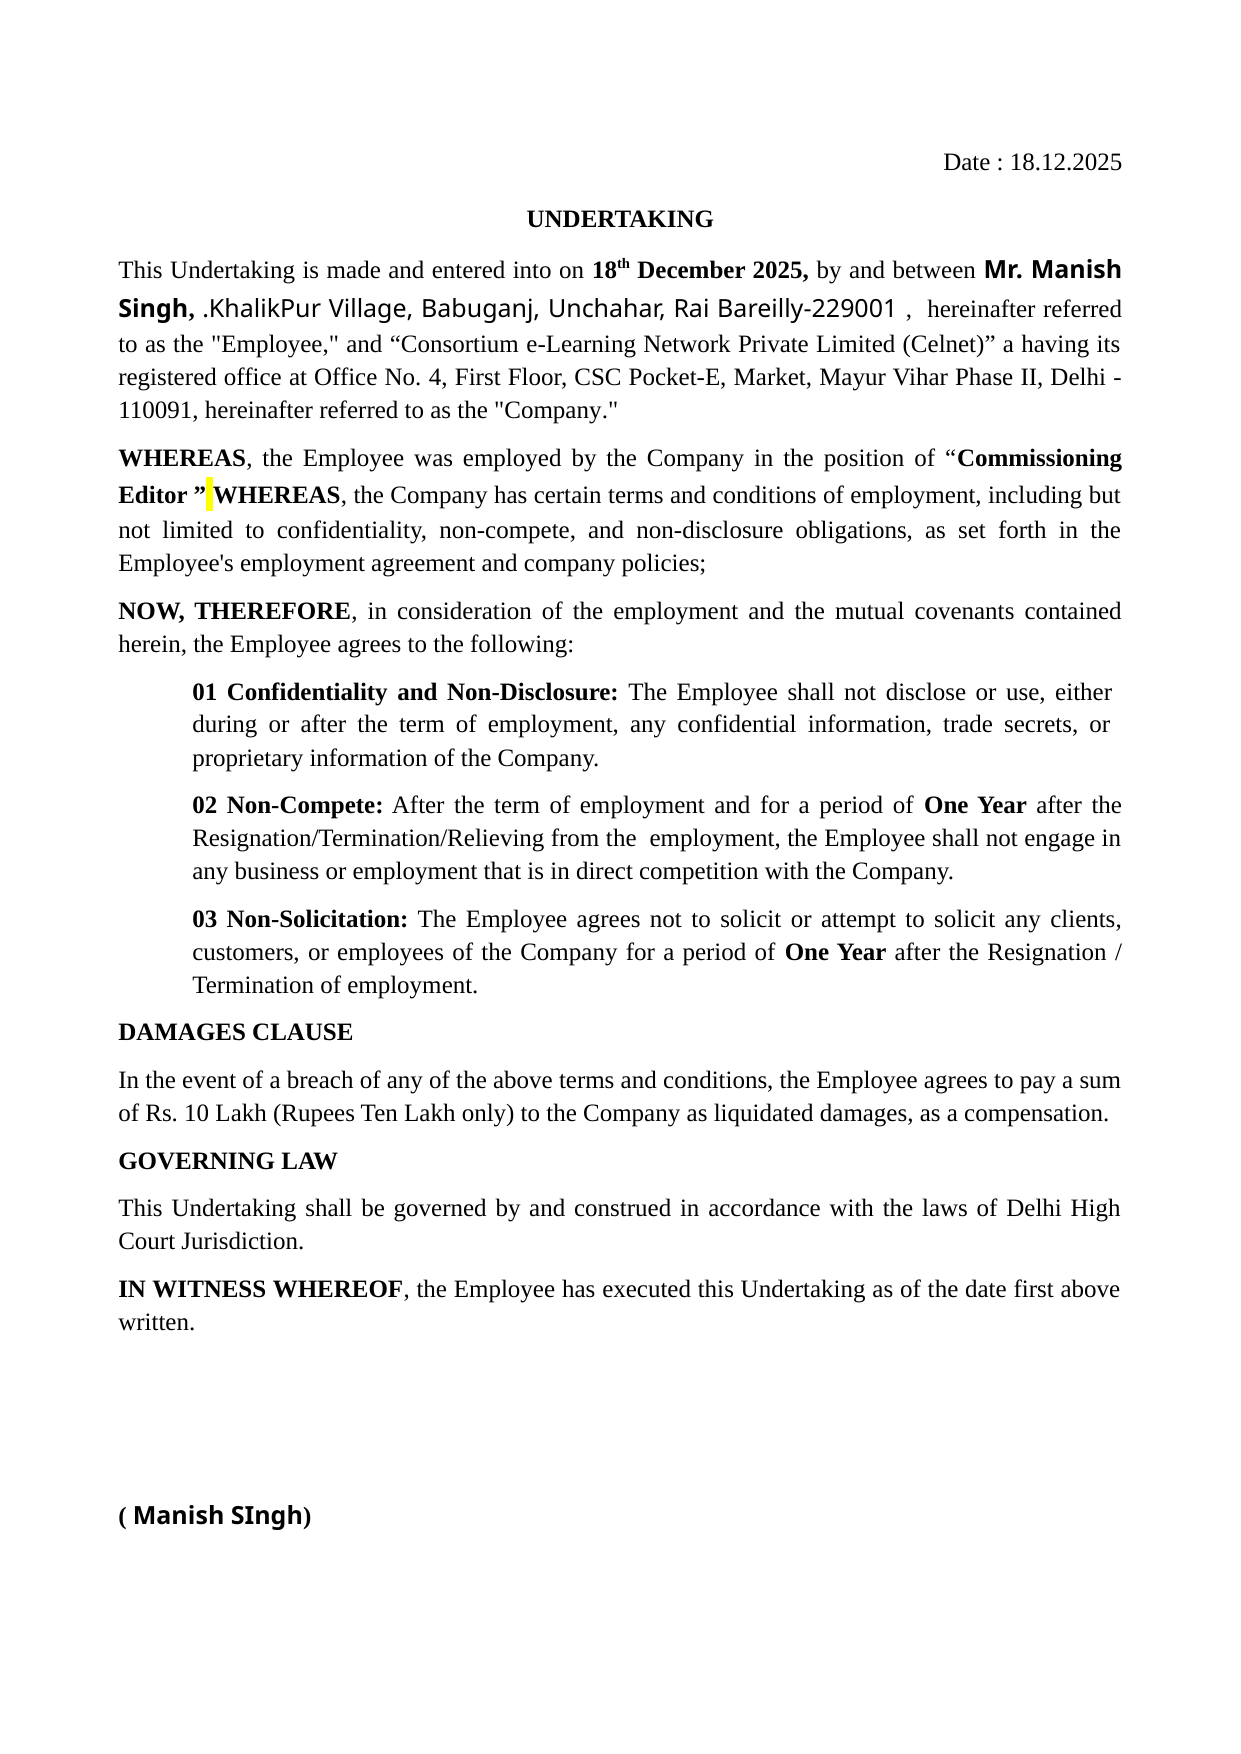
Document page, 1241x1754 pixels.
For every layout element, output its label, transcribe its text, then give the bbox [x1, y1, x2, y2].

text WHEREAS, the Employee was employed by the Company in the position of “Commissioning Editor ” WHEREAS, the Company has certain terms and conditions of employment, including but not limited to confidentiality, non-compete, and non-disclosure obligations, as set forth in the Employee's employment agreement and company policies; [118, 443, 1122, 577]
text UNDERTAKING [118, 204, 1122, 233]
text Date : 18.12.2025 [118, 147, 1122, 176]
text This Undertaking is made and entered into on 18th December 2025, by and between Mr. Manish Singh, .KhalikPur Village, Babuganj, Unchahar, Rai Bareilly-229001 , hereinafter referred to as the "Employee," and “Consortium e-Learning Network Private Limited (Celnet)” a having its registered office at Office No. 4, First Floor, CSC Pocket-E, Market, Mayur Vihar Phase II, Delhi - 110091, hereinafter referred to as the "Company." [118, 252, 1122, 424]
text ( Manish SIngh) [118, 1497, 1122, 1531]
text DAMAGES CLAUSE [118, 1017, 1122, 1046]
list 02 Non-Compete: After the term of employment and for a period of One Year after the Resignation/Termination/Relieving from the employment, the Employee shall not engage in any business or employment that is in direct competition with the Company. [162, 790, 1122, 885]
text This Undertaking shall be governed by and construed in accordance with the laws of Delhi High Court Jurisdiction. [118, 1193, 1122, 1255]
text IN WITNESS WHEREOF, the Employee has executed this Undertaking as of the date first above written. [118, 1274, 1122, 1336]
list 03 Non-Solicitation: The Employee agrees not to solicit or attempt to solicit any clients, customers, or employees of the Company for a period of One Year after the Resignation / Termination of employment. [162, 904, 1122, 999]
text 01 Confidentiality and Non-Disclosure: The Employee shall not disclose or use, either during or after the term of employment, any confidential information, trade secrets, or proprietary information of the Company. [118, 677, 1122, 771]
text In the event of a breach of any of the above terms and conditions, the Employee agrees to pay a sum of Rs. 10 Lakh (Rupees Ten Lakh only) to the Company as liquidated damages, as a compensation. [118, 1065, 1122, 1127]
text GOVERNING LAW [118, 1146, 1122, 1174]
text NOW, THEREFORE, in consideration of the employment and the mutual covenants contained herein, the Employee agrees to the following: [118, 596, 1122, 658]
